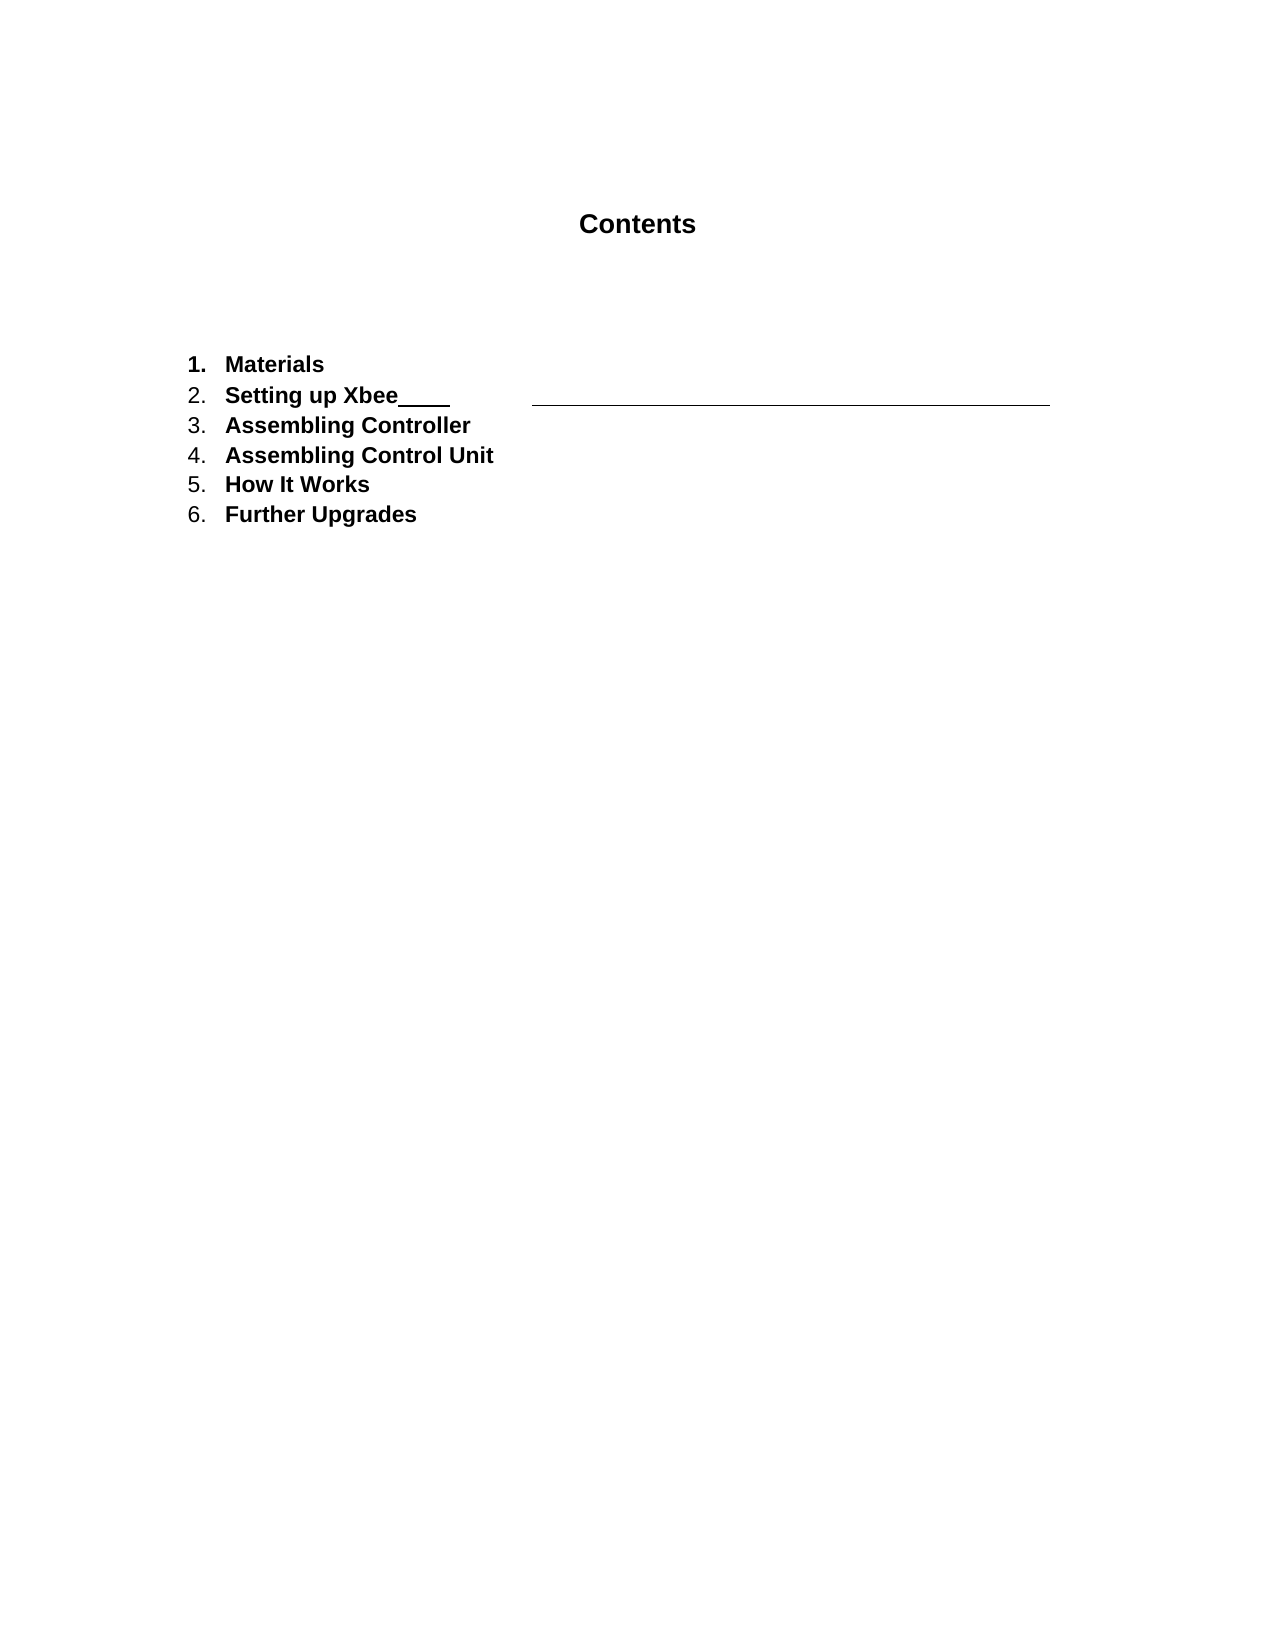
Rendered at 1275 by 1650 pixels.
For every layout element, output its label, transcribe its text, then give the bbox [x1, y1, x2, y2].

subtitle Contents [150, 208, 1125, 239]
list Setting up Xbee [187, 381, 1125, 409]
list Assembling Control Unit [187, 443, 1125, 468]
list How It Works [187, 472, 1125, 498]
list Further Upgrades [187, 501, 1125, 527]
list Assembling Controller [187, 413, 1125, 439]
list Materials [187, 352, 1125, 377]
